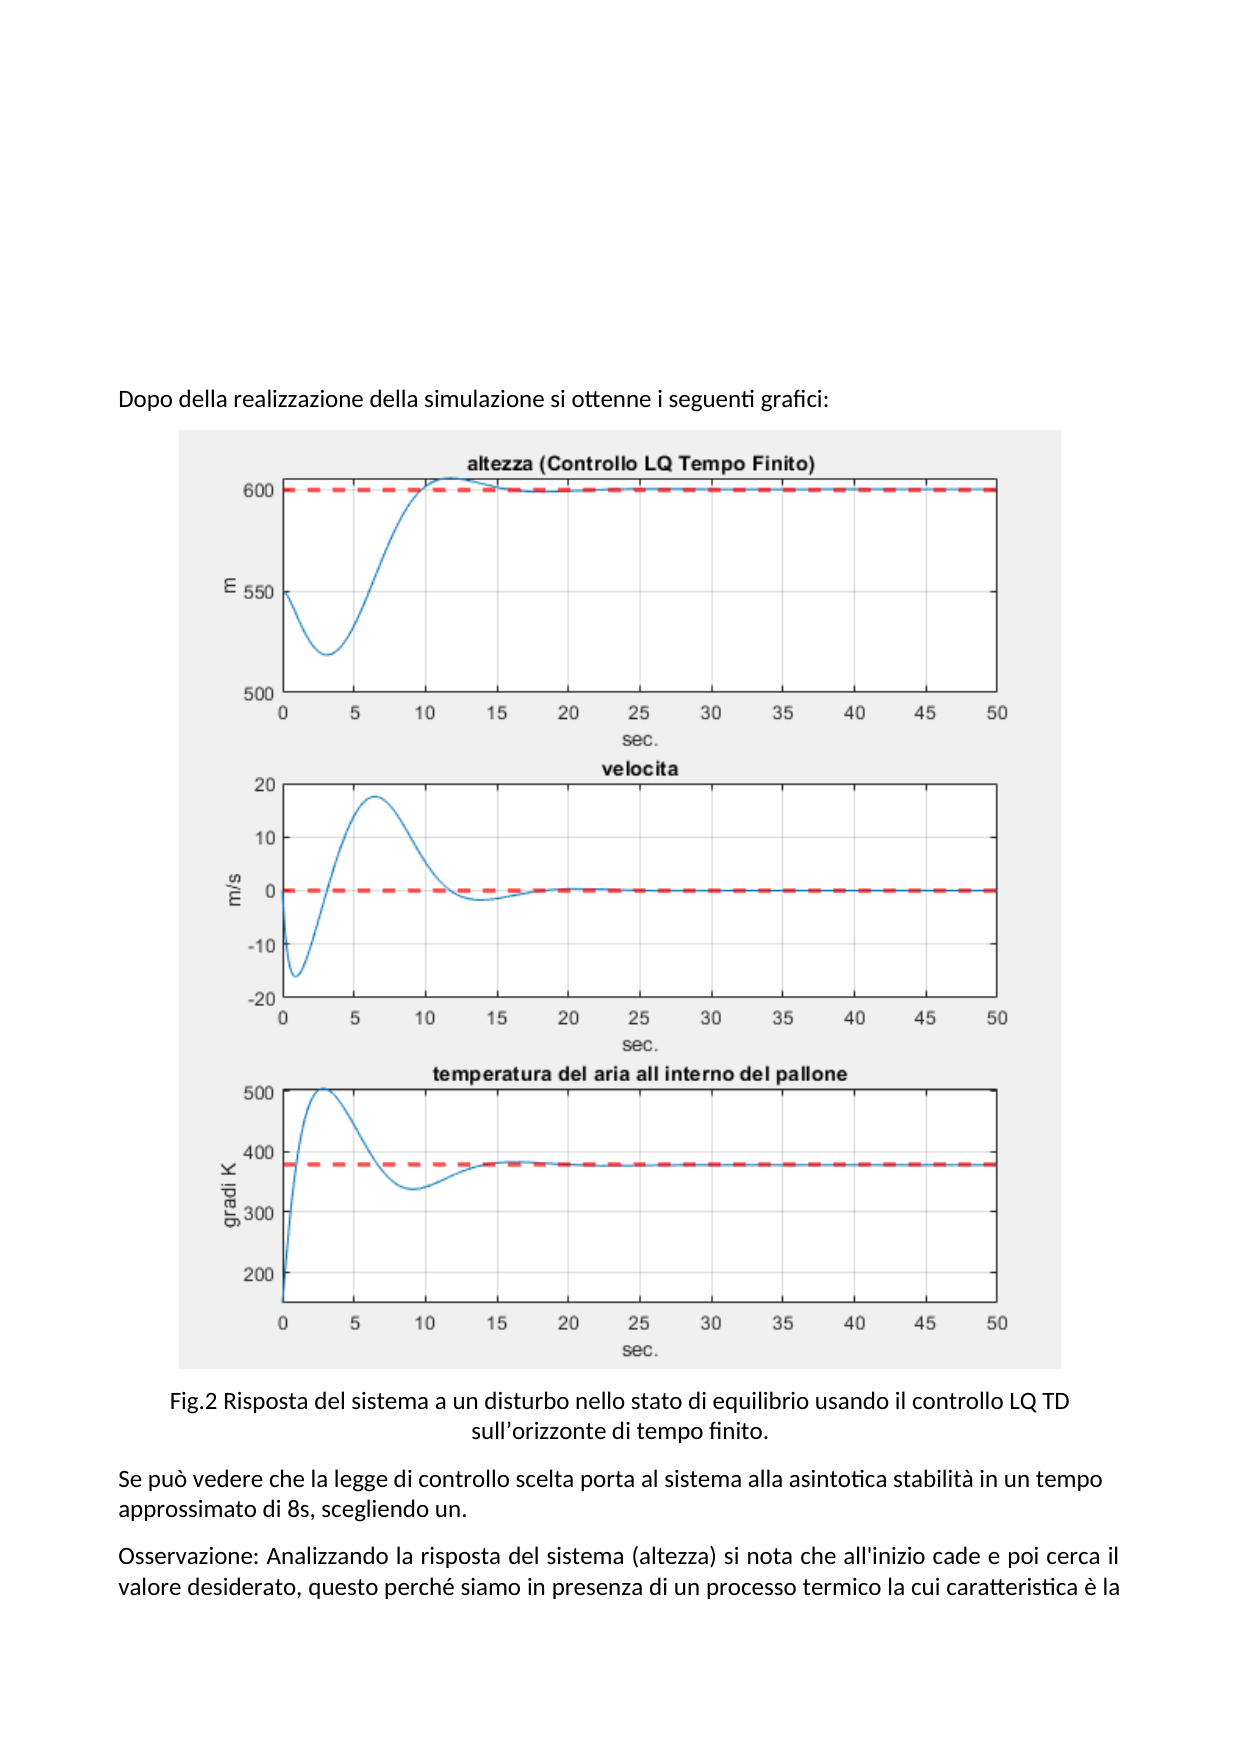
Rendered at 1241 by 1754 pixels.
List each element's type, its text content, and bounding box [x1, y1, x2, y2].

text Fig.2 Risposta del sistema a un disturbo nello stato di equilibrio usando il controllo LQ TD sull’orizzonte di tempo finito. [118, 1385, 1122, 1446]
text Osservazione: Analizzando la risposta del sistema (altezza) si nota che all'inizio cade e poi cerca il valore desiderato, questo perché siamo in presenza di un processo termico la cui caratteristica è la [118, 1540, 1122, 1601]
text Se può vedere che la legge di controllo scelta porta al sistema alla asintotica stabilità in un tempo approssimato di 8s, scegliendo un. [118, 1463, 1122, 1524]
text Dopo della realizzazione della simulazione si ottenne i seguenti grafici: [118, 383, 1122, 414]
